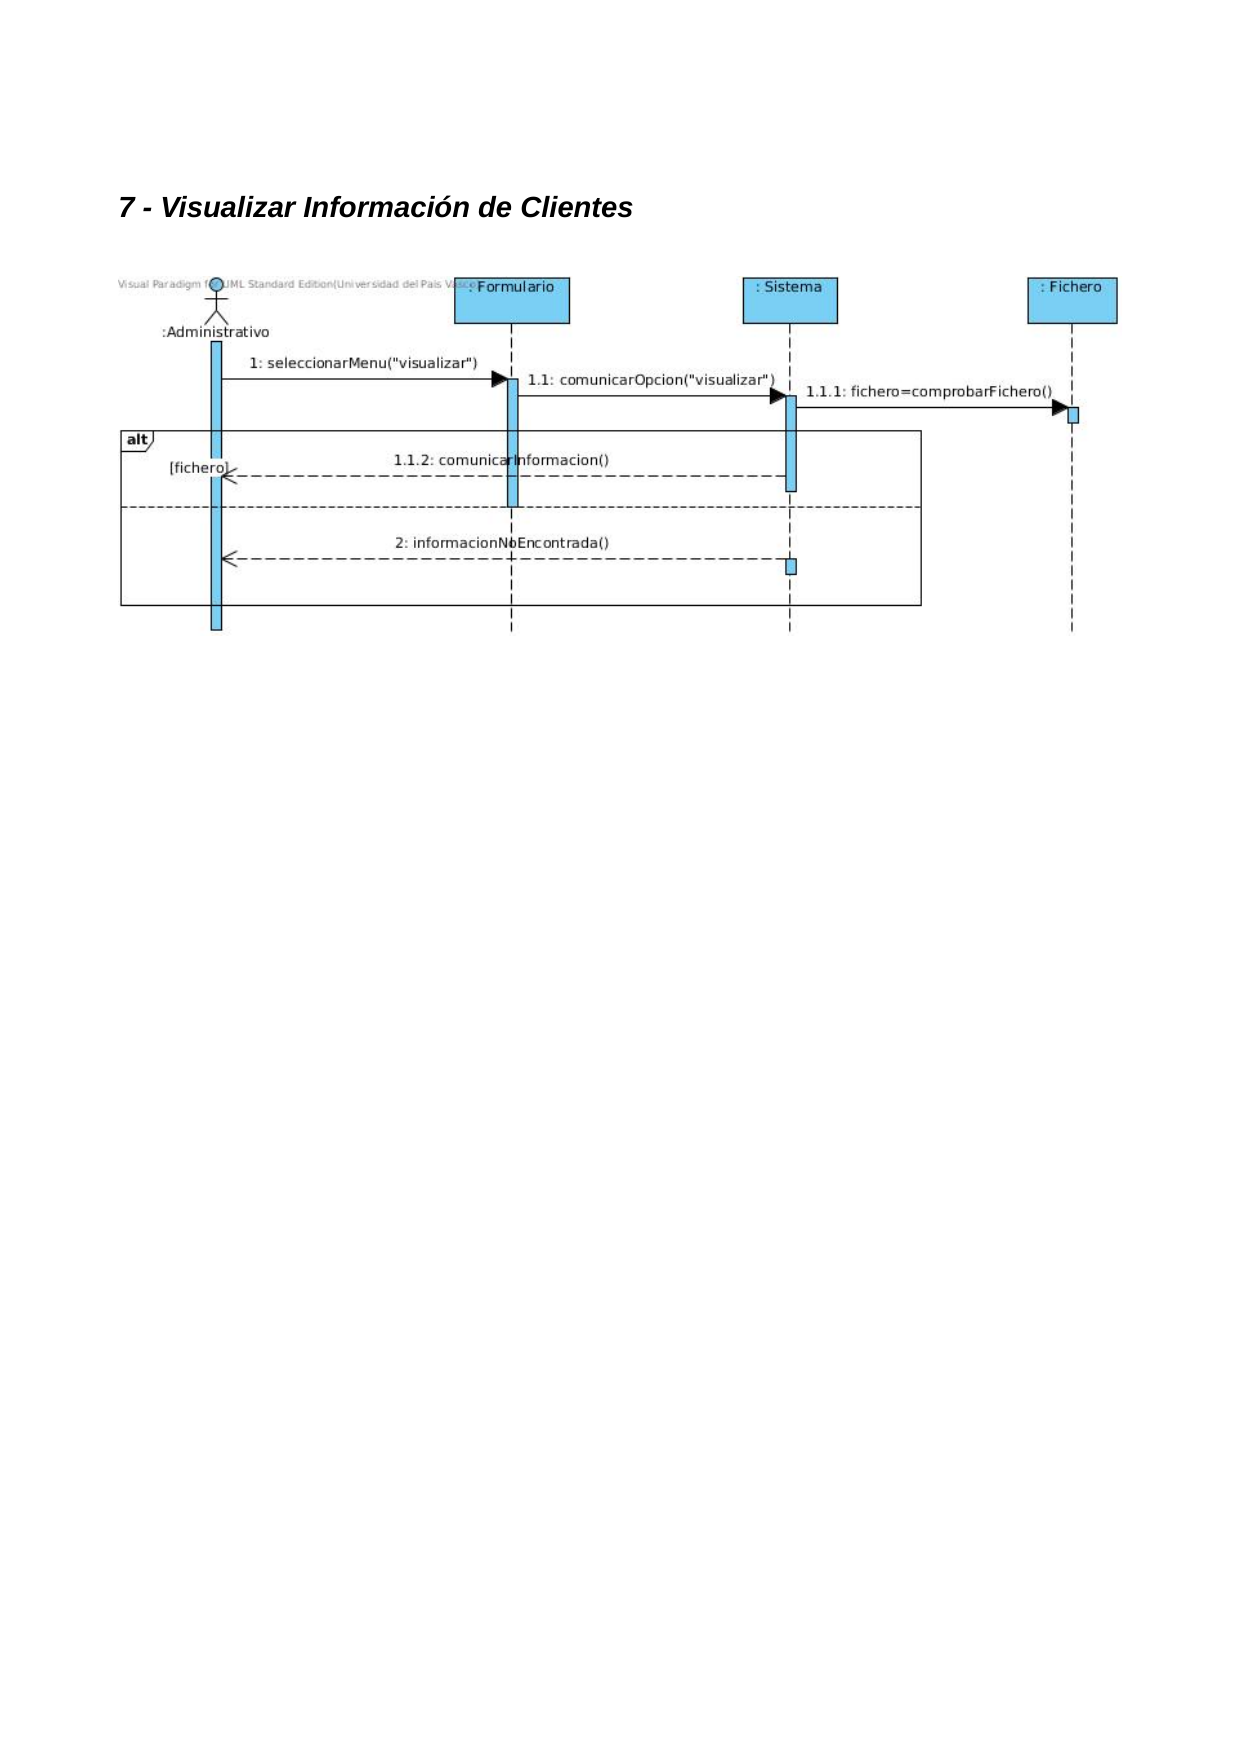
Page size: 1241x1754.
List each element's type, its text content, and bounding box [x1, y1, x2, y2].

subtitle 7 - Visualizar Información de Clientes [118, 190, 1122, 223]
picture [118, 276, 1123, 636]
